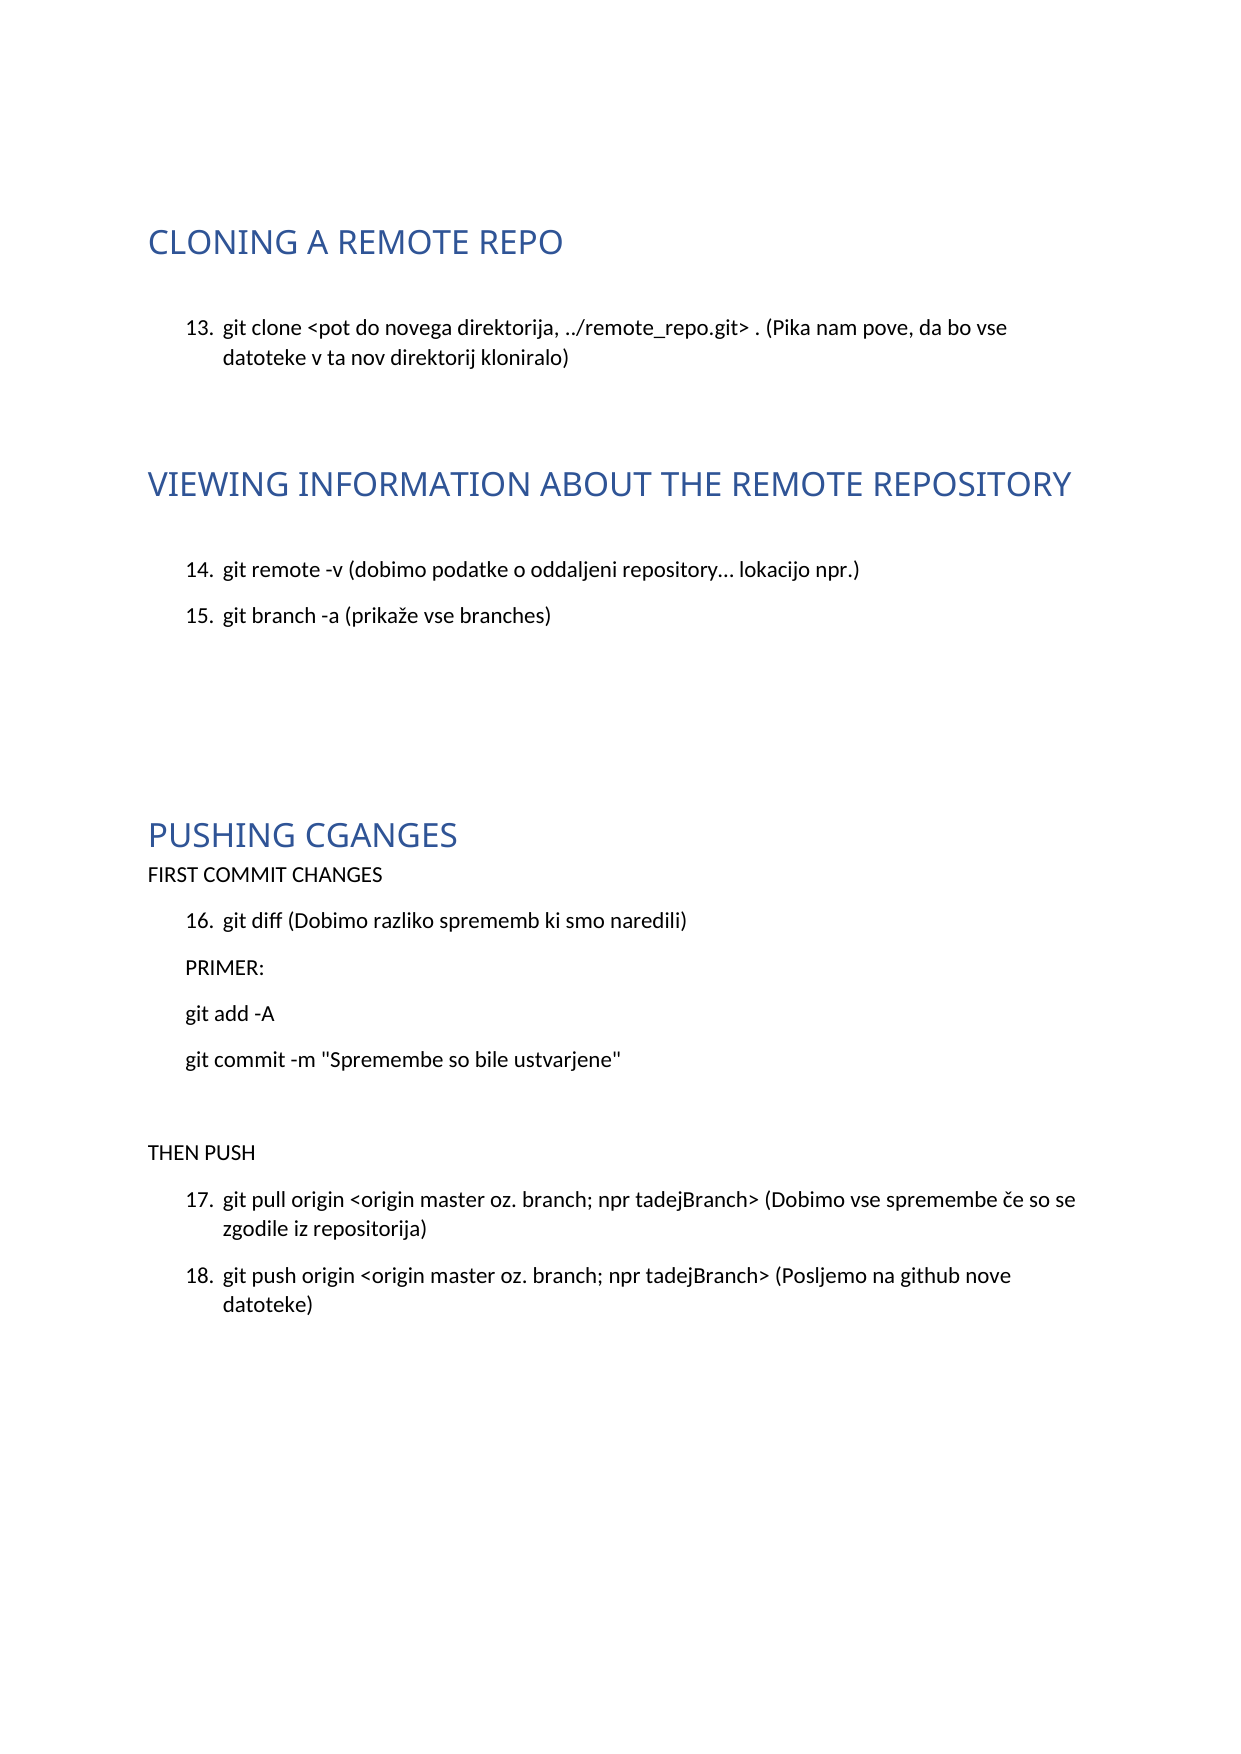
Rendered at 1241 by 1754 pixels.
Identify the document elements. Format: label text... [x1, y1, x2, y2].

text git commit -m "Spremembe so bile ustvarjene" [185, 1046, 1093, 1074]
subtitle PUSHING CGANGES [148, 812, 1093, 857]
list git remote -v (dobimo podatke o oddaljeni repository… lokacijo npr.) [185, 555, 1093, 583]
text git add -A [185, 999, 1093, 1027]
list git diff (Dobimo razliko sprememb ki smo naredili) [185, 907, 1093, 934]
list git push origin <origin master oz. branch; npr tadejBranch> (Posljemo na github nove datoteke) [185, 1261, 1093, 1318]
subtitle CLONING A REMOTE REPO [148, 219, 1093, 264]
text FIRST COMMIT CHANGES [148, 860, 1093, 888]
list git branch -a (prikaže vse branches) [185, 602, 1093, 630]
list git pull origin <origin master oz. branch; npr tadejBranch> (Dobimo vse spremembe če so se zgodile iz repositorija) [185, 1185, 1093, 1242]
text PRIMER: [185, 953, 1093, 981]
text THEN PUSH [148, 1138, 1093, 1166]
list git clone <pot do novega direktorija, ../remote_repo.git> . (Pika nam pove, da bo vse datoteke v ta nov direktorij kloniralo) [185, 313, 1093, 371]
subtitle VIEWING INFORMATION ABOUT THE REMOTE REPOSITORY [148, 461, 1093, 506]
